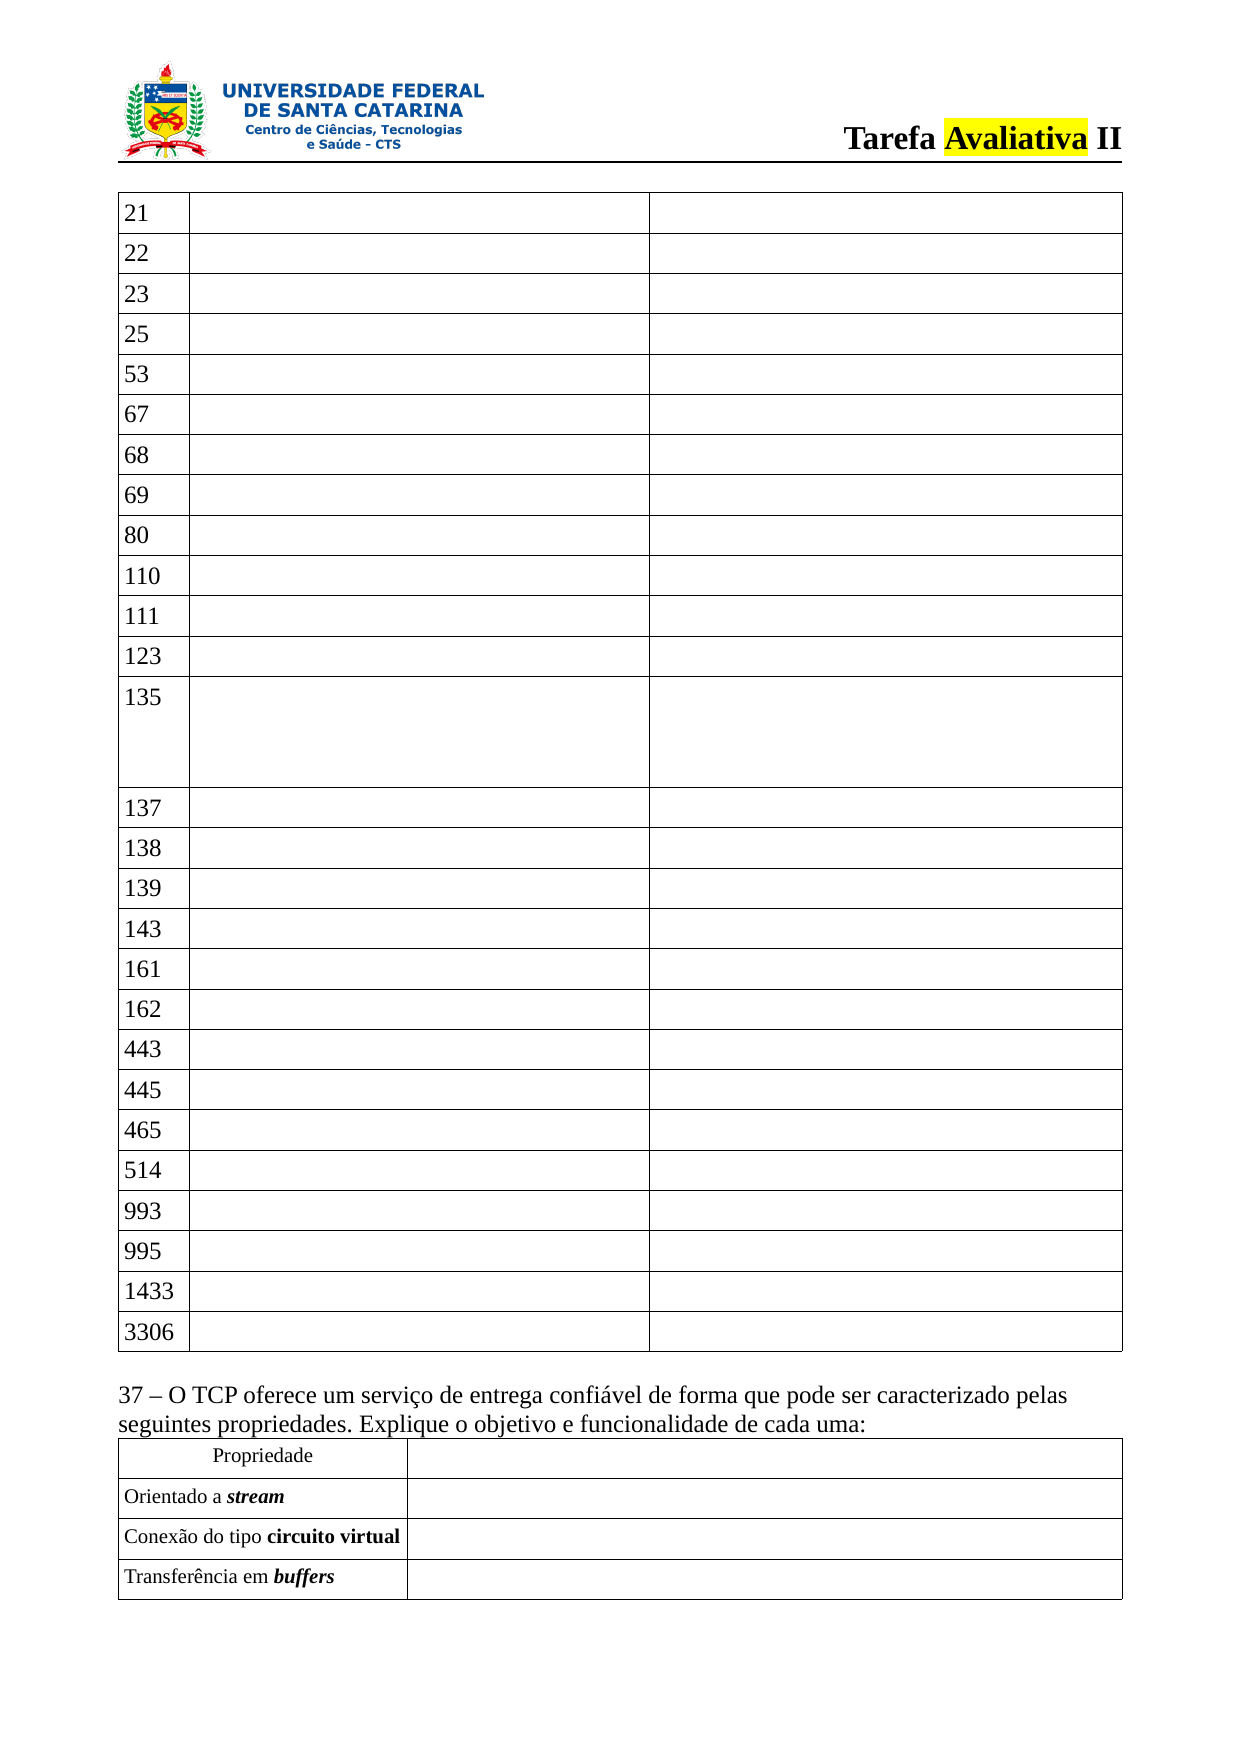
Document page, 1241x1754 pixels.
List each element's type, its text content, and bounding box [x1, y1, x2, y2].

table_cell [190, 909, 649, 948]
table_cell [650, 1191, 1122, 1230]
table_cell 139 [119, 869, 189, 908]
table_cell [650, 1231, 1122, 1271]
table_cell 23 [119, 274, 189, 313]
table_cell [650, 1070, 1122, 1109]
table_cell [190, 1191, 649, 1230]
table_cell 514 [119, 1151, 189, 1190]
table_cell [650, 355, 1122, 394]
table_cell 69 [119, 475, 189, 515]
table_cell [650, 274, 1122, 313]
table_cell 111 [119, 596, 189, 636]
table_cell [190, 637, 649, 676]
table_cell [190, 193, 649, 232]
table_cell 110 [119, 556, 189, 595]
table_cell [650, 1151, 1122, 1190]
table_cell [190, 355, 649, 394]
table_cell [650, 475, 1122, 515]
table_cell [190, 677, 649, 787]
table_cell [190, 234, 649, 273]
table_cell [190, 1151, 649, 1190]
text 37 – O TCP oferece um serviço de entrega confiável de forma que pode ser caracterizado pelas seguintes propriedades. Explique o objetivo e funcionalidade de cada uma: [118, 1380, 1122, 1438]
table_cell 25 [119, 314, 189, 353]
table_cell [190, 1070, 649, 1109]
table_cell [190, 1272, 649, 1311]
table_cell [190, 516, 649, 555]
table_cell [650, 637, 1122, 676]
table_cell 21 [119, 193, 189, 232]
table_cell [650, 949, 1122, 988]
table_cell [650, 556, 1122, 595]
table_header [408, 1439, 1122, 1478]
table_cell [190, 1231, 649, 1271]
table_cell 53 [119, 355, 189, 394]
table_cell [190, 949, 649, 988]
table_cell [650, 869, 1122, 908]
table_cell 443 [119, 1030, 189, 1069]
table_cell 67 [119, 395, 189, 434]
table_cell [650, 1272, 1122, 1311]
table_cell 123 [119, 637, 189, 676]
table_cell [190, 274, 649, 313]
table_cell [650, 677, 1122, 787]
table_cell 138 [119, 828, 189, 867]
table_cell 80 [119, 516, 189, 555]
table_cell [408, 1560, 1122, 1599]
table_cell [190, 788, 649, 827]
table_cell 1433 [119, 1272, 189, 1311]
table_cell 162 [119, 990, 189, 1029]
table_cell Conexão do tipo circuito virtual [119, 1519, 407, 1558]
table_cell [190, 1312, 649, 1351]
table_cell [190, 869, 649, 908]
table_cell [408, 1479, 1122, 1518]
table_cell [650, 909, 1122, 948]
table_cell 137 [119, 788, 189, 827]
table_cell [190, 596, 649, 636]
table_cell [650, 596, 1122, 636]
table_cell [190, 990, 649, 1029]
table_cell 143 [119, 909, 189, 948]
table_cell [650, 788, 1122, 827]
table_cell [650, 1110, 1122, 1150]
table_cell 993 [119, 1191, 189, 1230]
table_header Propriedade [119, 1439, 407, 1478]
table_cell [190, 1110, 649, 1150]
table_cell [190, 556, 649, 595]
table_cell [650, 395, 1122, 434]
table_cell [650, 435, 1122, 474]
table_cell [190, 828, 649, 867]
table_cell [190, 395, 649, 434]
table_cell [190, 435, 649, 474]
table_cell [650, 516, 1122, 555]
table_cell 135 [119, 677, 189, 787]
table_cell [650, 1030, 1122, 1069]
picture [120, 60, 484, 160]
table_cell 3306 [119, 1312, 189, 1351]
table_cell [190, 314, 649, 353]
table_cell [190, 1030, 649, 1069]
table_cell [650, 314, 1122, 353]
table_cell Transferência em buffers [119, 1560, 407, 1599]
table_cell 22 [119, 234, 189, 273]
table_cell 465 [119, 1110, 189, 1150]
table_cell [190, 475, 649, 515]
table_cell 445 [119, 1070, 189, 1109]
table_cell 68 [119, 435, 189, 474]
table_cell 995 [119, 1231, 189, 1271]
table_cell Orientado a stream [119, 1479, 407, 1518]
table_cell 161 [119, 949, 189, 988]
table_cell [650, 1312, 1122, 1351]
table_cell [650, 990, 1122, 1029]
table_cell [650, 234, 1122, 273]
table_cell [650, 193, 1122, 232]
table_cell [408, 1519, 1122, 1558]
table_cell [650, 828, 1122, 867]
